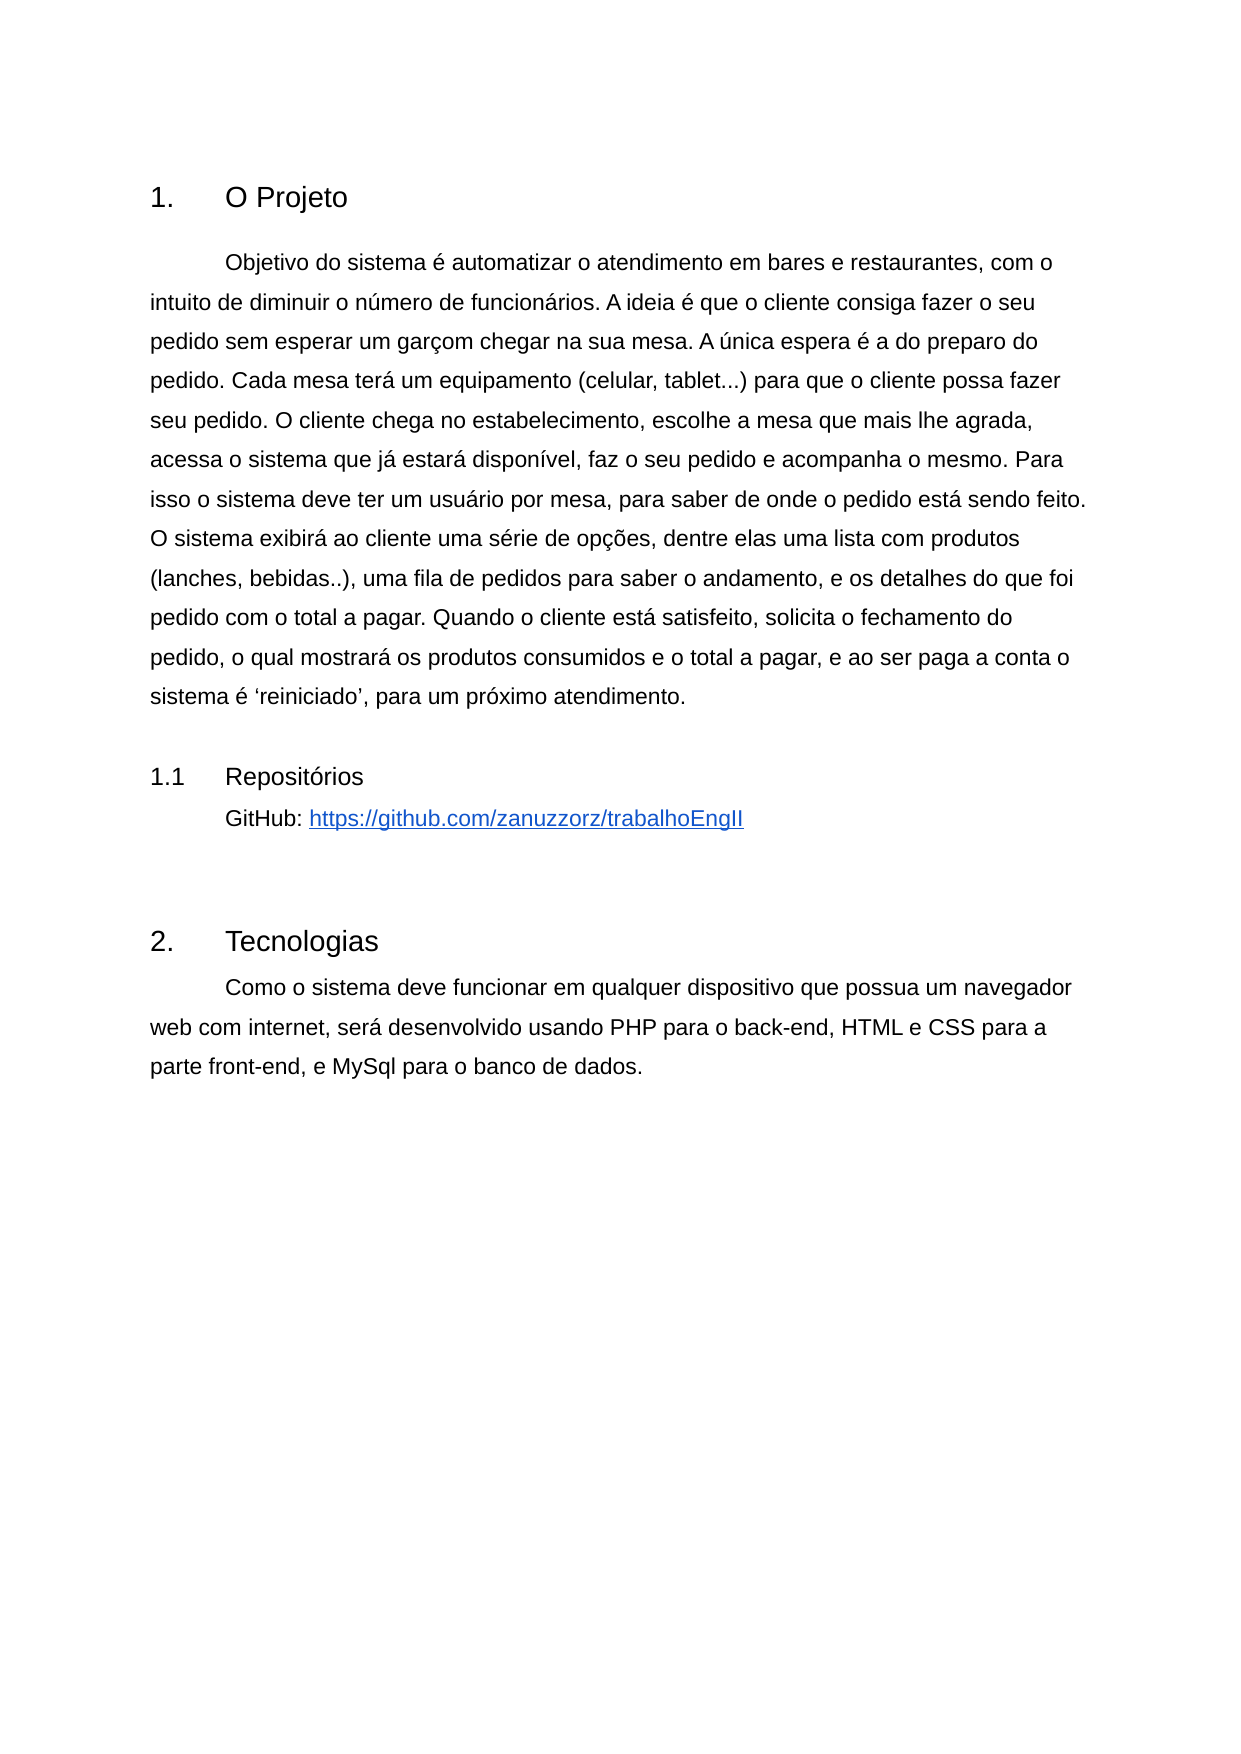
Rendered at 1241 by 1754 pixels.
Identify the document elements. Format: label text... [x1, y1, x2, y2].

text GitHub: https://github.com/zanuzzorz/trabalhoEngII [150, 805, 1090, 832]
text 1.1 Repositórios [150, 762, 1090, 791]
text Objetivo do sistema é automatizar o atendimento em bares e restaurantes, com o intuito de diminuir o número de funcionários. A ideia é que o cliente consiga fazer o seu pedido sem esperar um garçom chegar na sua mesa. A única espera é a do preparo do pedido. Cada mesa terá um equipamento (celular, tablet...) para que o cliente possa fazer seu pedido. O cliente chega no estabelecimento, escolhe a mesa que mais lhe agrada, acessa o sistema que já estará disponível, faz o seu pedido e acompanha o mesmo. Para isso o sistema deve ter um usuário por mesa, para saber de onde o pedido está sendo feito. O sistema exibirá ao cliente uma série de opções, dentre elas uma lista com produtos (lanches, bebidas..), uma fila de pedidos para saber o andamento, e os detalhes do que foi pedido com o total a pagar. Quando o cliente está satisfeito, solicita o fechamento do pedido, o qual mostrará os produtos consumidos e o total a pagar, e ao ser paga a conta o sistema é ‘reiniciado’, para um próximo atendimento. [150, 249, 1090, 709]
text 1. O Projeto [150, 180, 1090, 214]
text 2. Tecnologias [150, 924, 1090, 957]
text Como o sistema deve funcionar em qualquer dispositivo que possua um navegador web com internet, será desenvolvido usando PHP para o back-end, HTML e CSS para a parte front-end, e MySql para o banco de dados. [150, 974, 1090, 1079]
